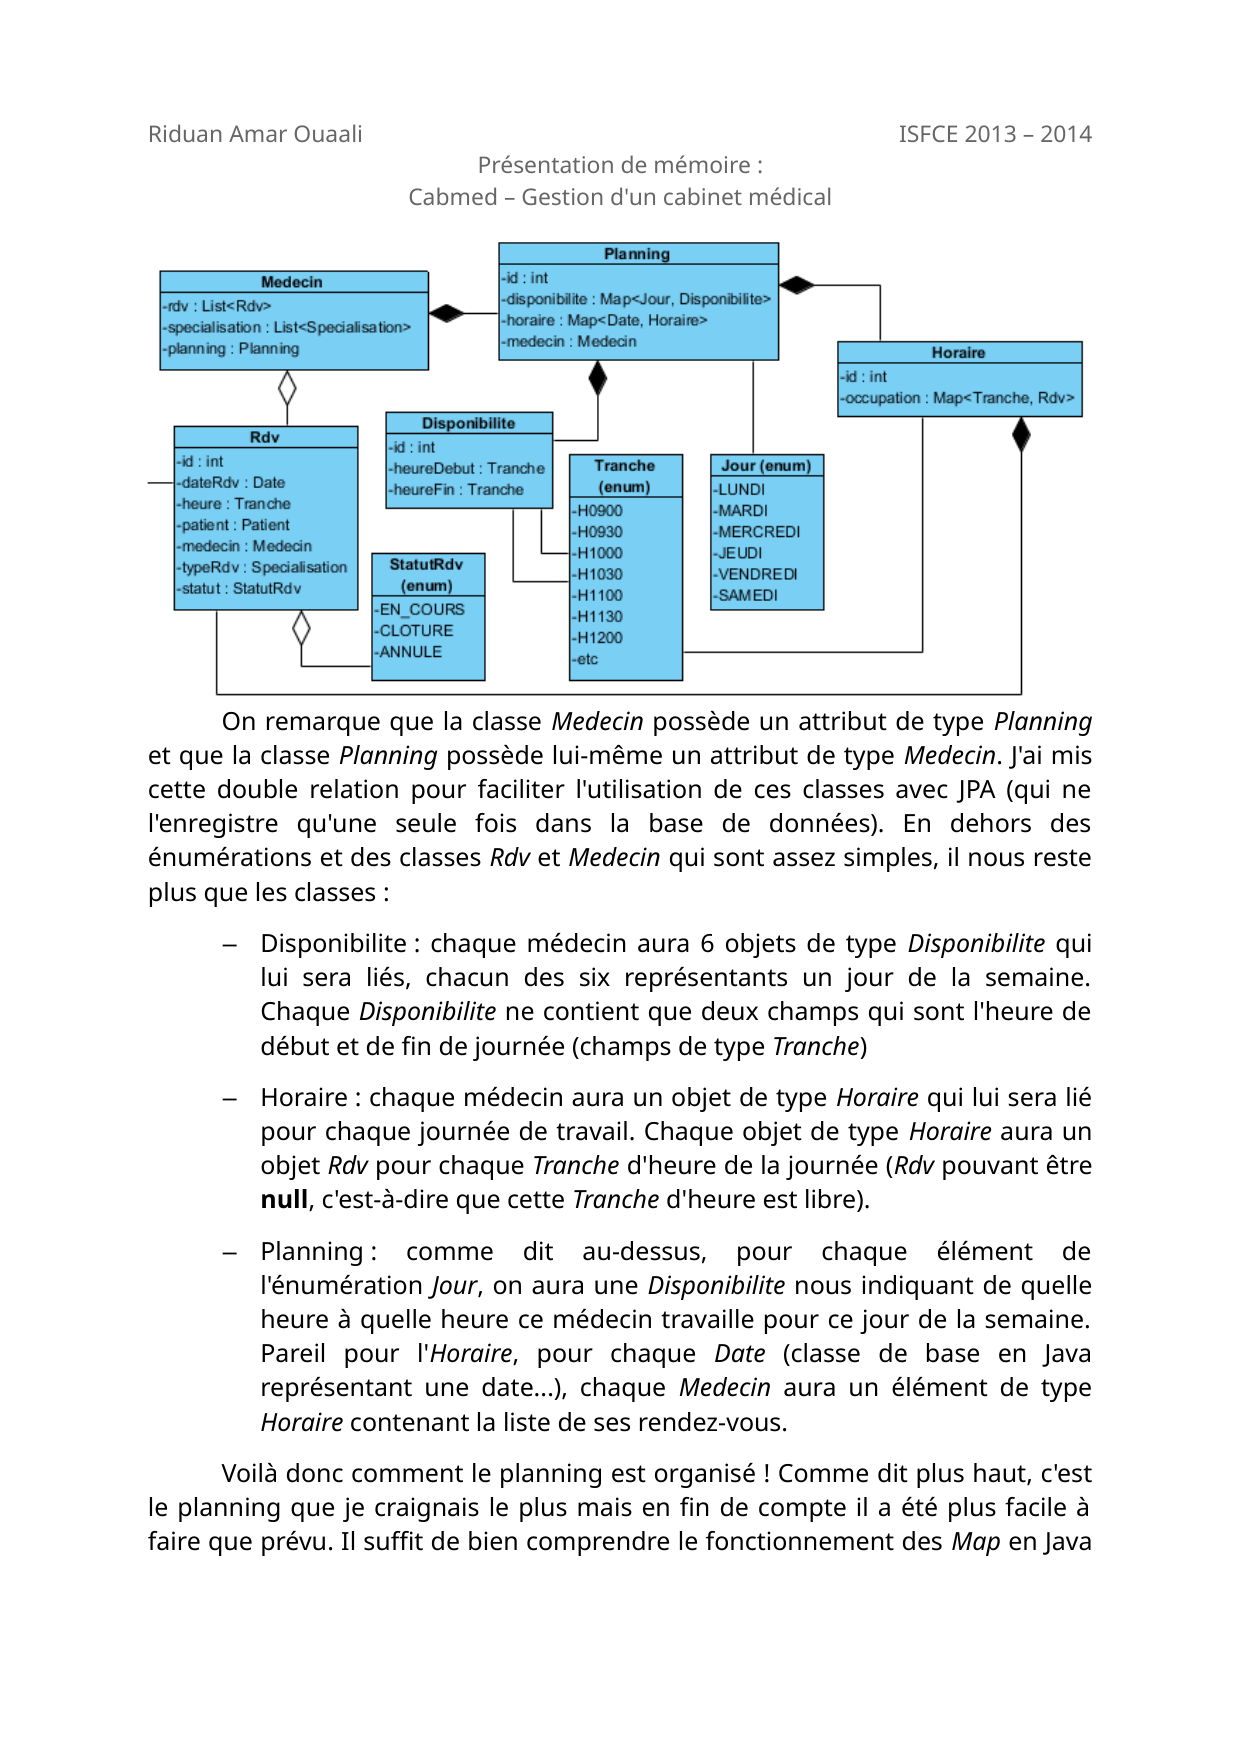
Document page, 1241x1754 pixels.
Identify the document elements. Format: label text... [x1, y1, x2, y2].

text Voilà donc comment le planning est organisé ! Comme dit plus haut, c'est le planning que je craignais le plus mais en fin de compte il a été plus facile à faire que prévu. Il suffit de bien comprendre le fonctionnement des Map en Java [148, 1456, 1093, 1558]
list Horaire : chaque médecin aura un objet de type Horaire qui lui sera lié pour chaque journée de travail. Chaque objet de type Horaire aura un objet Rdv pour chaque Tranche d'heure de la journée (Rdv pouvant être null, c'est-à-dire que cette Tranche d'heure est libre). [223, 1080, 1093, 1216]
list Planning : comme dit au-dessus, pour chaque élément de l'énumération Jour, on aura une Disponibilite nous indiquant de quelle heure à quelle heure ce médecin travaille pour ce jour de la semaine. Pareil pour l'Horaire, pour chaque Date (classe de base en Java représentant une date...), chaque Medecin aura un élément de type Horaire contenant la liste de ses rendez-vous. [223, 1234, 1093, 1438]
list Disponibilite : chaque médecin aura 6 objets de type Disponibilite qui lui sera liés, chacun des six représentants un jour de la semaine. Chaque Disponibilite ne contient que deux champs qui sont l'heure de début et de fin de journée (champs de type Tranche) [223, 926, 1093, 1062]
picture [147, 241, 1093, 704]
text On remarque que la classe Medecin possède un attribut de type Planning et que la classe Planning possède lui-même un attribut de type Medecin. J'ai mis cette double relation pour faciliter l'utilisation de ces classes avec JPA (qui ne l'enregistre qu'une seule fois dans la base de données). En dehors des énumérations et des classes Rdv et Medecin qui sont assez simples, il nous reste plus que les classes : [148, 704, 1093, 908]
